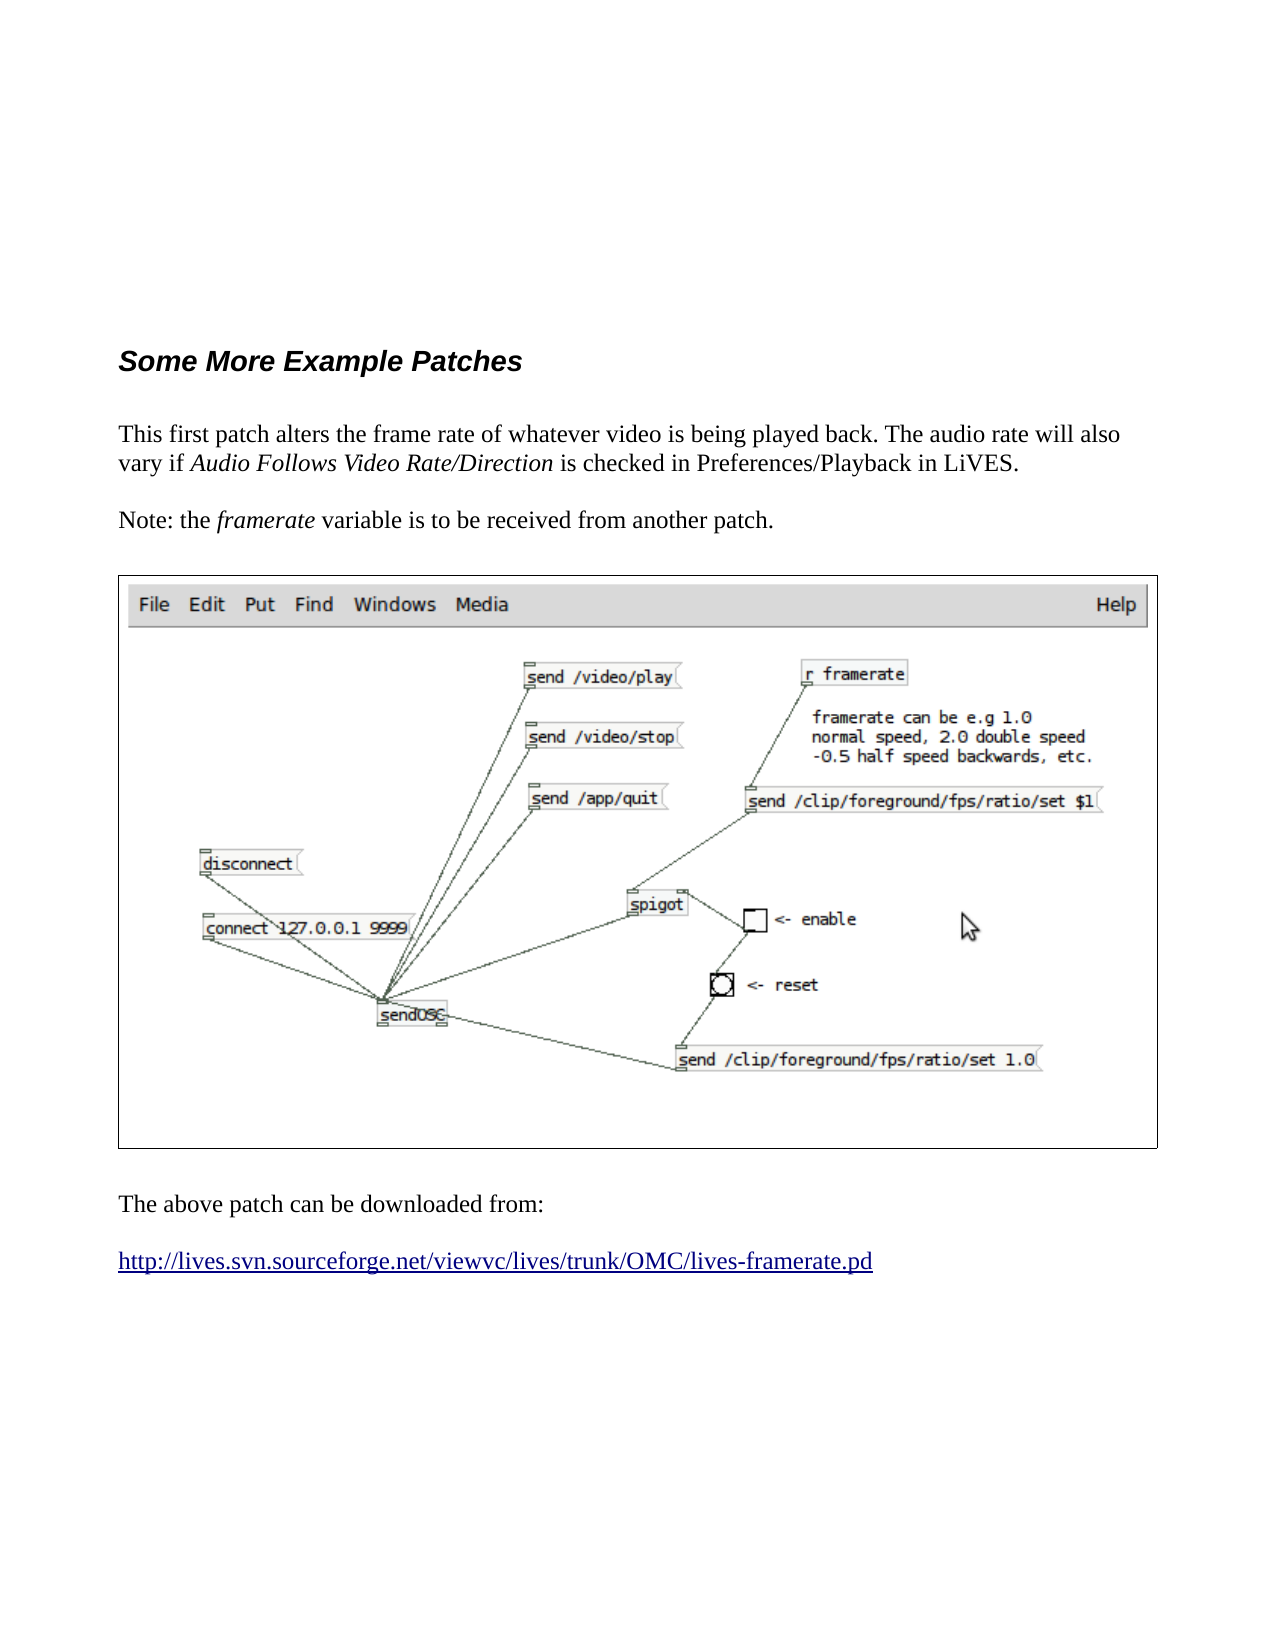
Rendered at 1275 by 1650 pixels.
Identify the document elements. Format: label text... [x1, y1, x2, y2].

picture [127, 583, 1148, 1139]
subtitle Some More Example Patches [118, 344, 1157, 378]
text http://lives.svn.sourceforge.net/viewvc/lives/trunk/OMC/lives-framerate.pd [118, 1246, 1157, 1275]
text This first patch alters the frame rate of whatever video is being played back. The audio rate will also vary if Audio Follows Video Rate/Direction is checked in Preferences/Playback in LiVES. [118, 419, 1157, 477]
text The above patch can be downloaded from: [118, 1189, 1157, 1217]
text Note: the framerate variable is to be received from another patch. [118, 505, 1157, 534]
